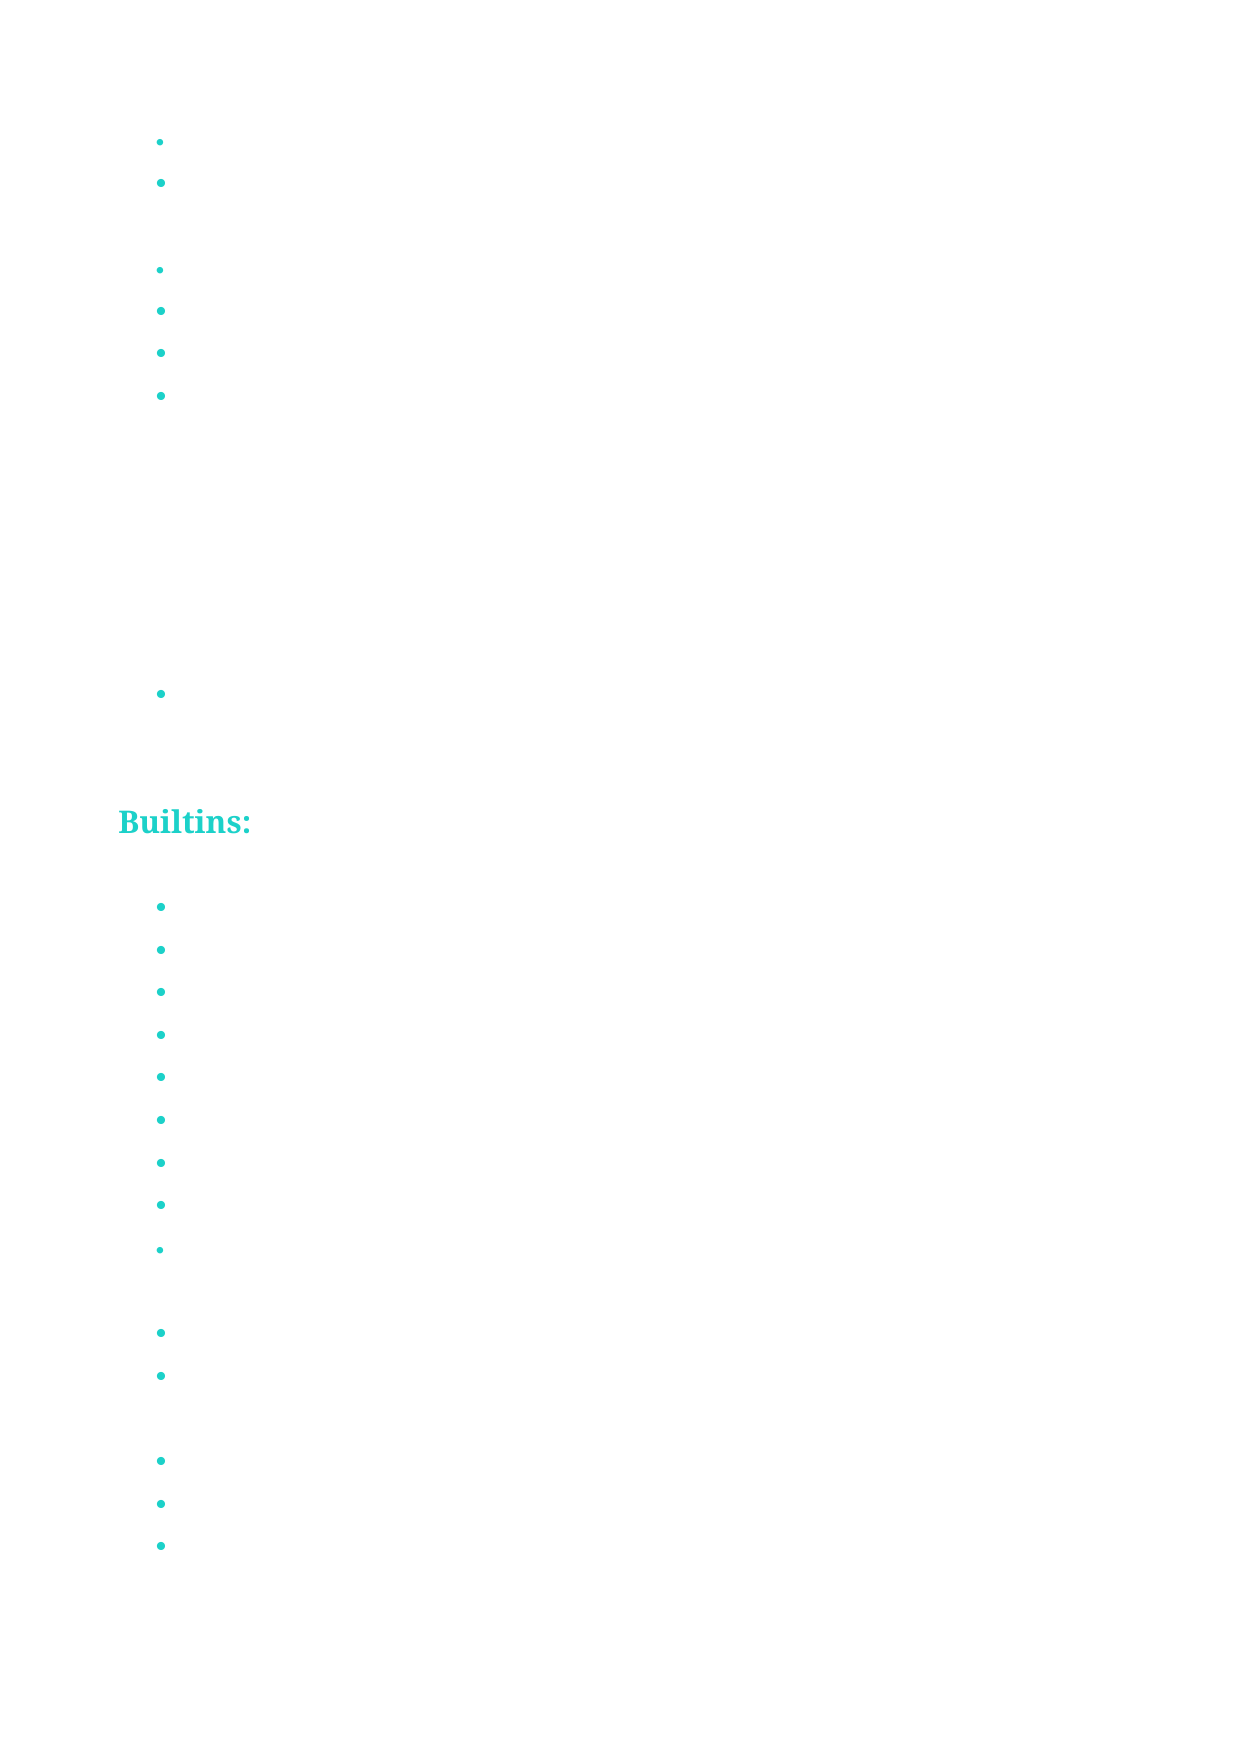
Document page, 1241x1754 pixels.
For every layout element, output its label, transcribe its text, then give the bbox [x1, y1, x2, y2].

list echo -nnn -n “Hello” [156, 1183, 1122, 1226]
list export A=”” [156, 1524, 1122, 1567]
list export a = b -> no vars will be set [156, 1481, 1122, 1524]
list export -> should be sorted [156, 1311, 1122, 1354]
list sleep 5 | ls | echo hi [156, 672, 1122, 714]
list cat file.txt | grep ‘error’ | wc -l -> file doesn’t exist [156, 288, 1122, 331]
list cd some folder -> shouldn’t work [156, 928, 1122, 970]
list cd “some folder” [156, 885, 1122, 928]
list export ?=lol -> since we store the exit status in the var || this could work but shouldn’t [156, 1354, 1122, 1439]
list echo -n –n World [156, 1013, 1122, 1055]
list echo a’ -> opens the quotes and treats the content as a command name [156, 161, 1122, 246]
list export 123 [156, 1439, 1122, 1481]
list sleep 5 | << lol cat | sleep 5 echo ho2 -> heredoc and the first sleep start simultaneously, so the heredoc will be there right after pressing return; the second sleep and the echo will be paused until the heredoc is finished; after terminating the heredoc via lol the second sleep and the echo will start simultaneously; so ho2 will be printed immediately and after 5 seconds we will get the prompt back [156, 374, 1122, 672]
list echo -n -nnann World [156, 1055, 1122, 1098]
list echo -nna World [156, 1141, 1122, 1183]
list echo $>? [156, 331, 1122, 374]
list echo “-n” Hello World -> -n flag works, doesn’t matter what kind of quotes [156, 1226, 1122, 1311]
list echo “> >> < * ? [] | ; [] || && () && # $ <<" [156, 118, 1122, 161]
text Builtins: [118, 800, 1122, 842]
list echo -n Hi -n World [156, 1098, 1122, 1141]
list echo –n World [156, 970, 1122, 1013]
list ls -l “” “HI’LOL’|” | >> hi echo cat $HOME [156, 246, 1122, 288]
